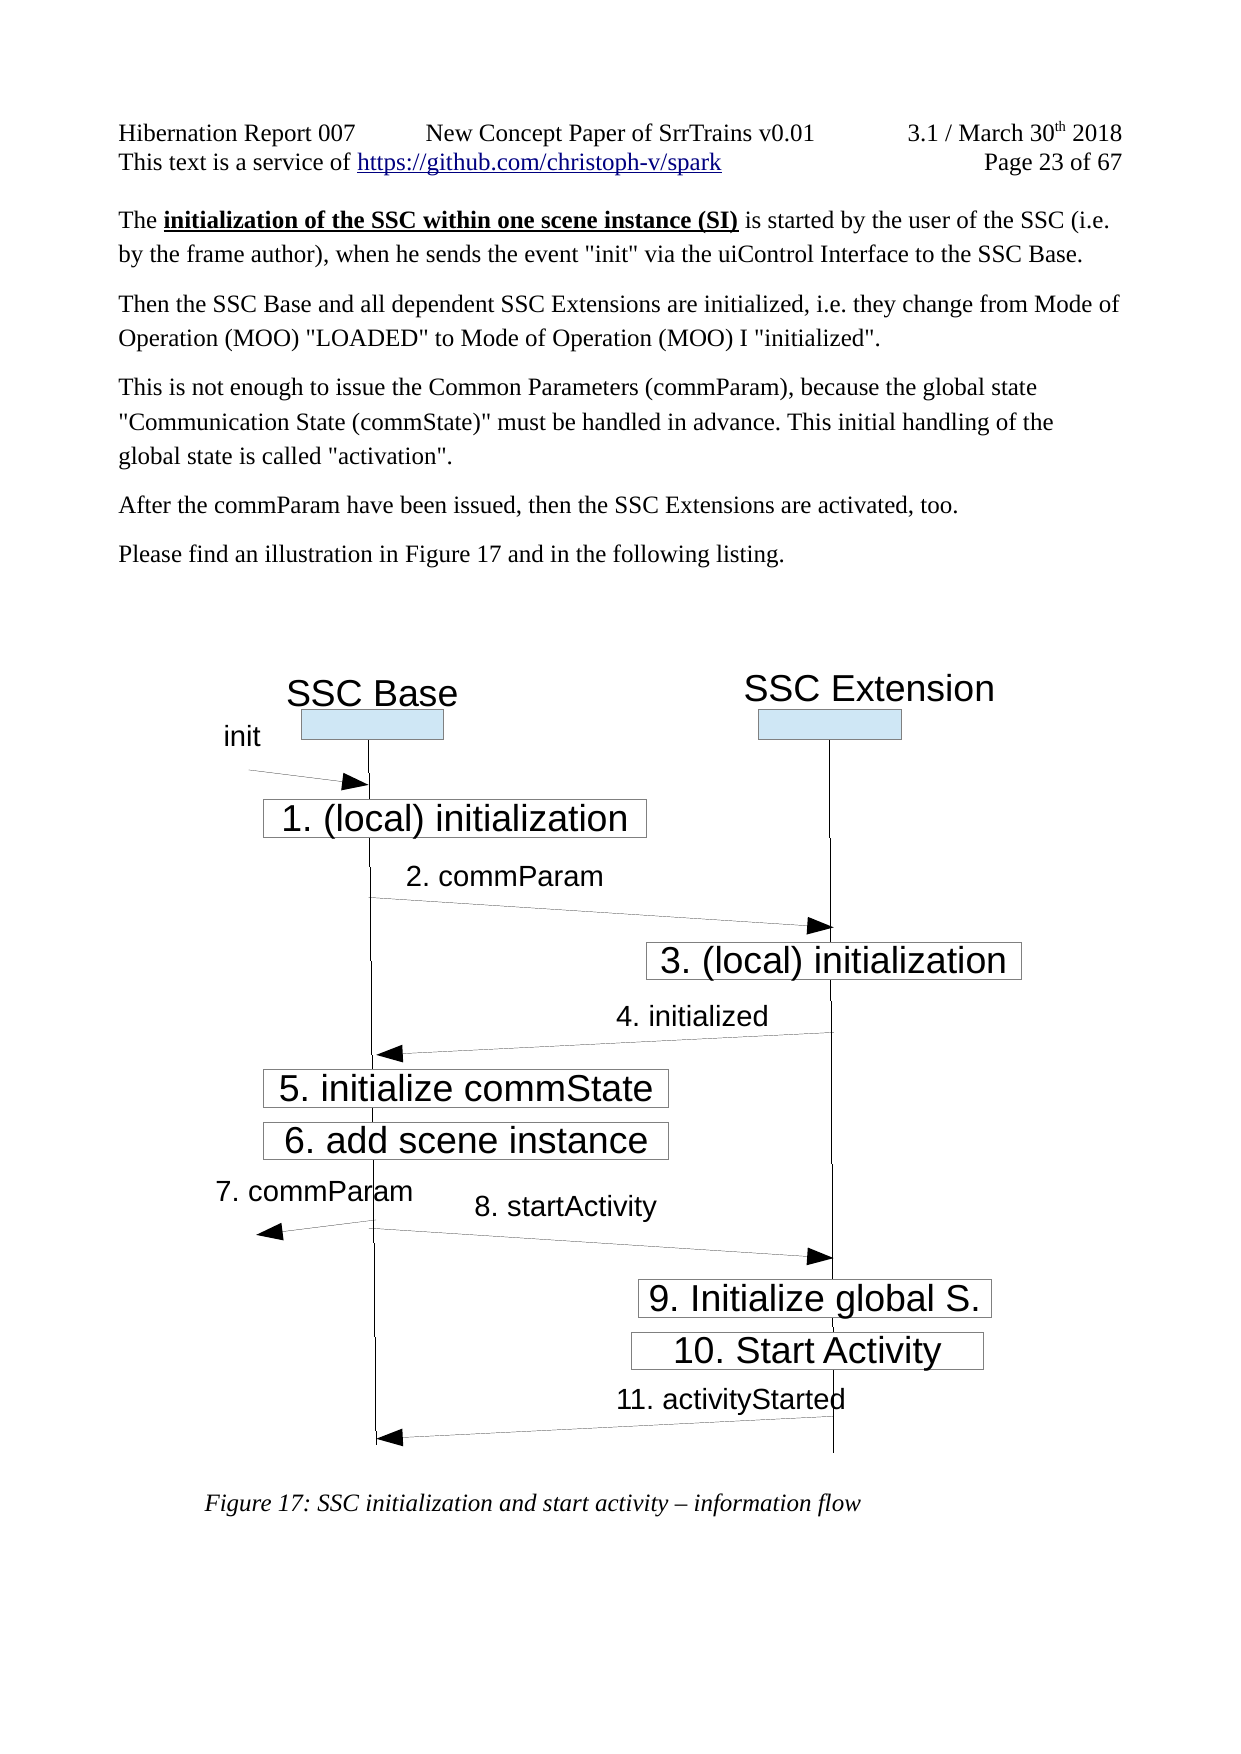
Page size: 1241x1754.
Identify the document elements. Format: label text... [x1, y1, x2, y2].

text Figure 17: SSC initialization and start activity – information flow [204, 651, 1036, 1517]
text This is not enough to issue the Common Parameters (commParam), because the global state "Communication State (commState)" must be handled in advance. This initial handling of the global state is called "activation". [118, 372, 1122, 470]
text After the commParam have been issued, then the SSC Extensions are activated, too. [118, 490, 1122, 519]
text Then the SSC Base and all dependent SSC Extensions are initialized, i.e. they change from Mode of Operation (MOO) "LOADED" to Mode of Operation (MOO) I "initialized". [118, 289, 1122, 352]
text Please find an illustration in Figure 17 and in the following listing. [118, 539, 1122, 568]
text The initialization of the SSC within one scene instance (SI) is started by the user of the SSC (i.e. by the frame author), when he sends the event "init" via the uiControl Interface to the SSC Base. [118, 205, 1122, 268]
